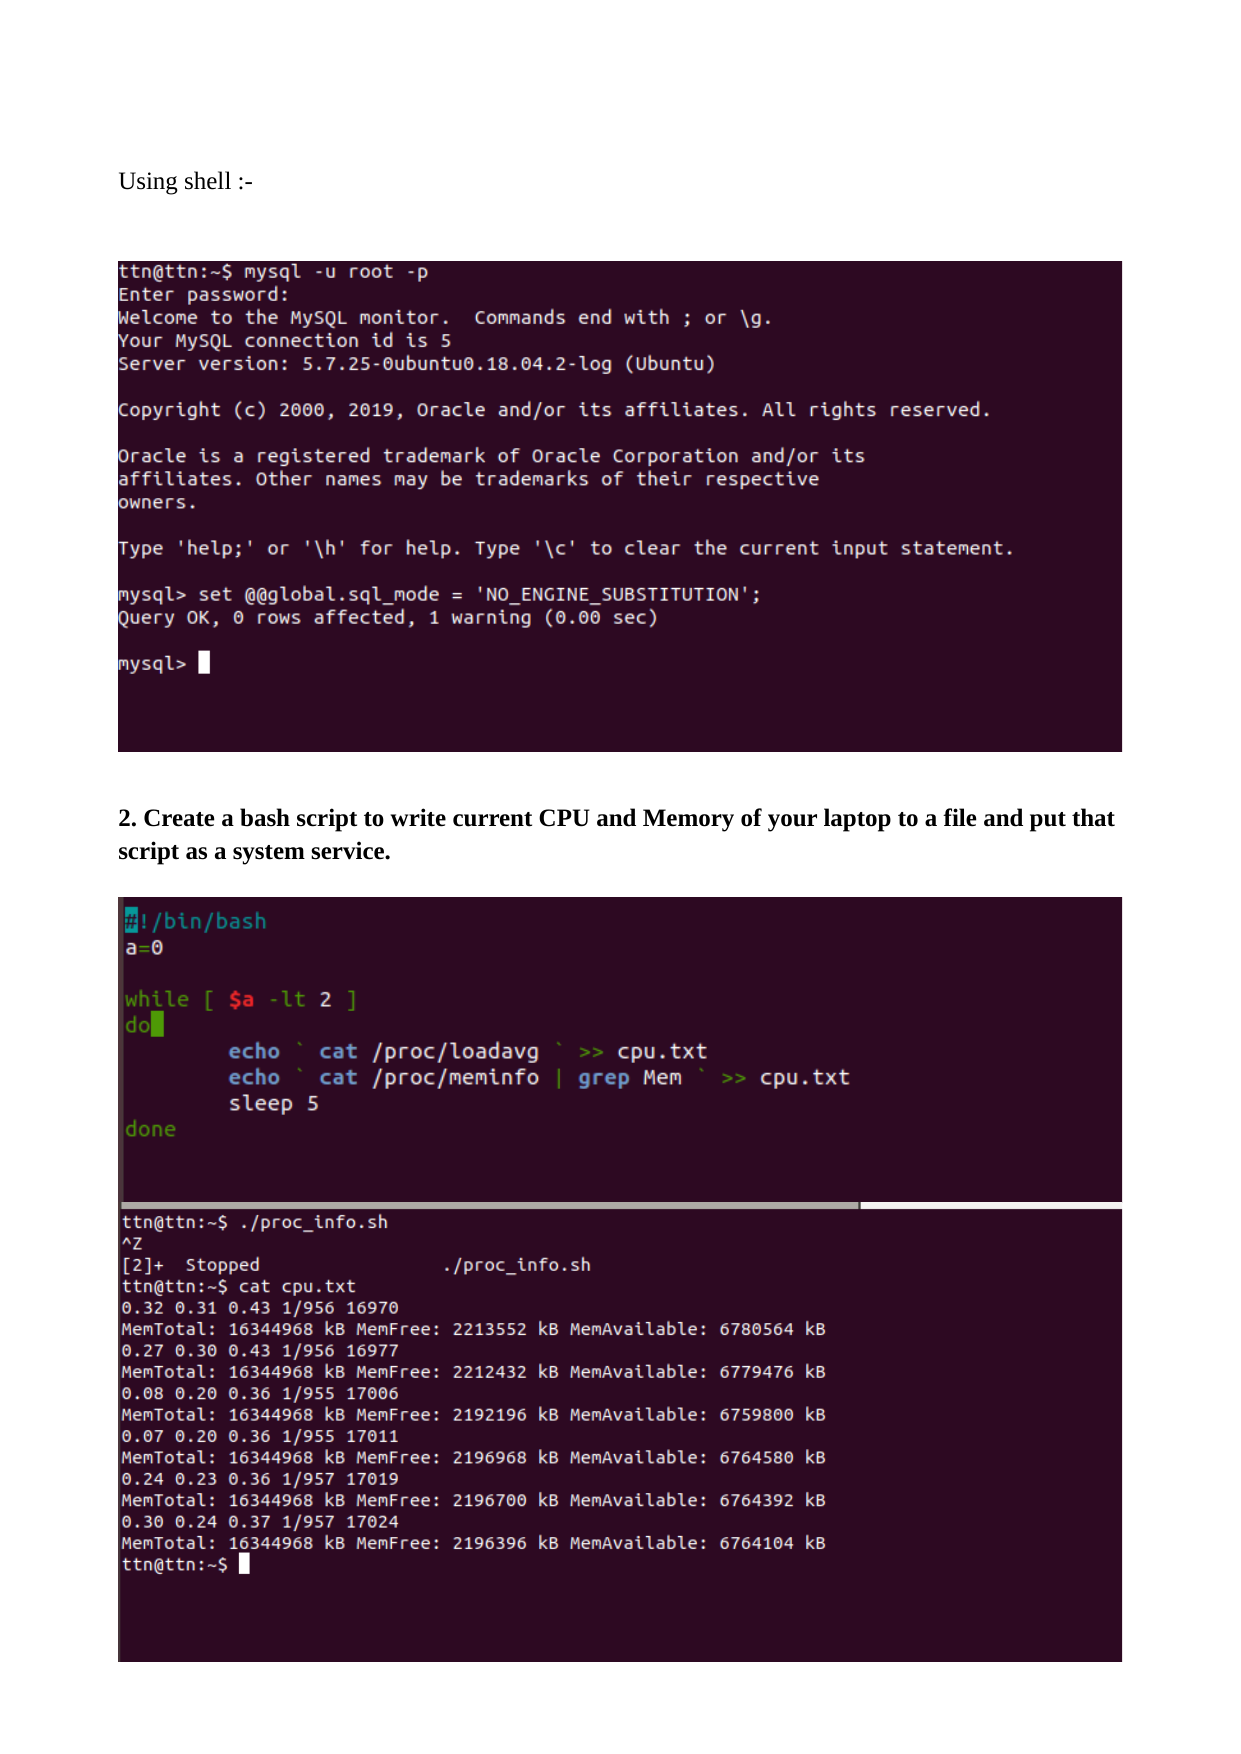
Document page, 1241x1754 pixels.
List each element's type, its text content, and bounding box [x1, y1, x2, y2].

text 2. Create a bash script to write current CPU and Memory of your laptop to a file and put that script as a system service. [118, 803, 1122, 865]
picture [118, 261, 1123, 752]
text Using shell :- [118, 166, 1122, 194]
picture [118, 897, 1123, 1662]
